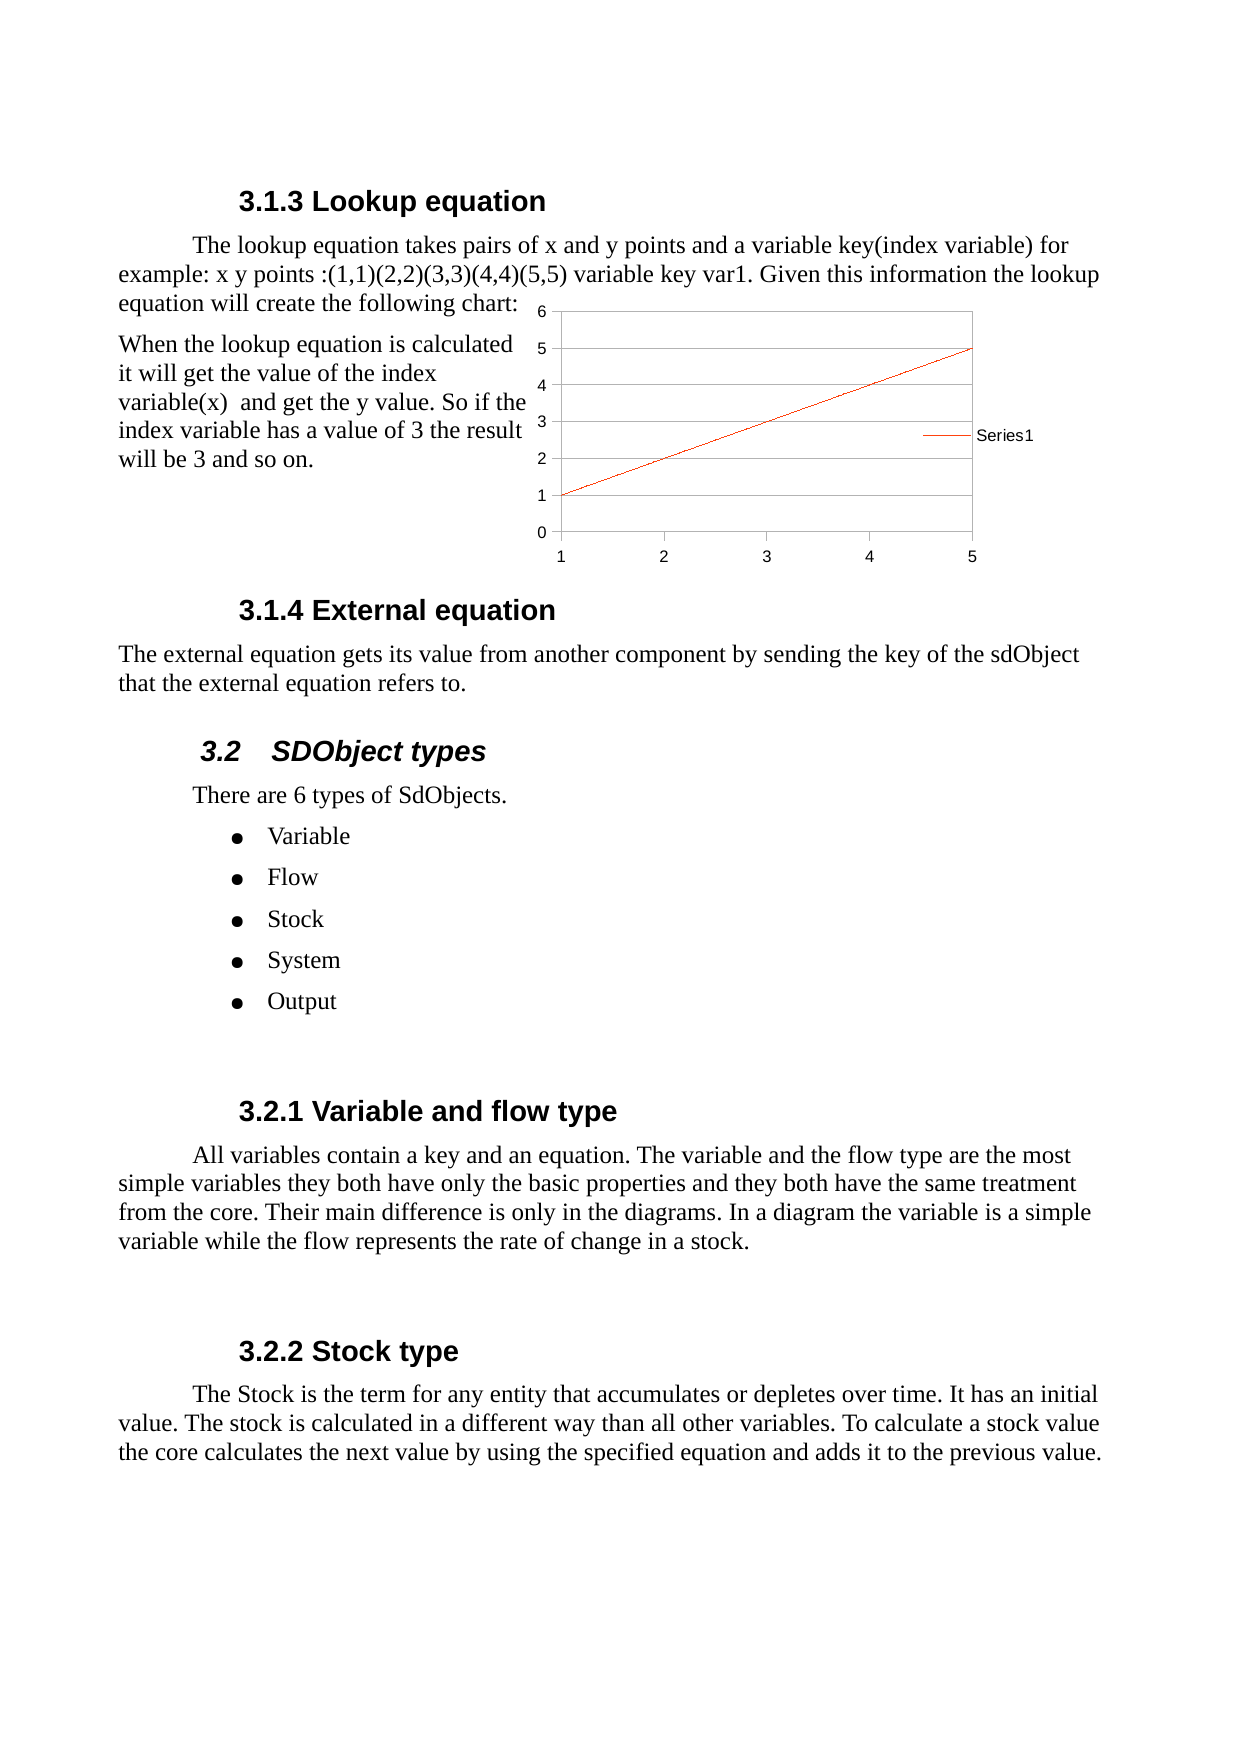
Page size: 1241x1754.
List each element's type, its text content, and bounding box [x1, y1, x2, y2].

text The external equation gets its value from another component by sending the key of the sdObject that the external equation refers to. [118, 639, 1122, 696]
text [1042, 329, 1122, 473]
list Flow [229, 862, 1122, 891]
text The lookup equation takes pairs of x and y points and a variable key(index variable) for example: x y points :(1,1)(2,2)(3,3)(4,4)(5,5) variable key var1. Given this information the lookup equation will create the following chart: [118, 230, 1122, 317]
subtitle Lookup equation [231, 184, 1122, 218]
subtitle Stock type [231, 1333, 1122, 1367]
list Output [229, 986, 1122, 1015]
text When the lookup equation is calculated it will get the value of the index variable(x) and get the y value. So if the index variable has a value of 3 the result will be 3 and so on. [118, 329, 526, 473]
list Stock [229, 904, 1122, 932]
subtitle Variable and flow type [231, 1094, 1122, 1127]
list Variable [229, 821, 1122, 850]
text The Stock is the term for any entity that accumulates or depletes over time. It has an initial value. The stock is calculated in a different way than all other variables. To calculate a stock value the core calculates the next value by using the specified equation and adds it to the previous value. [118, 1379, 1122, 1466]
text All variables contain a key and an equation. The variable and the flow type are the most simple variables they both have only the basic properties and they both have the same treatment from the core. Their main difference is only in the diagrams. In a diagram the variable is a simple variable while the flow represents the rate of change in a stock. [118, 1140, 1122, 1255]
text There are 6 types of SdObjects. [192, 780, 1122, 809]
subtitle External equation [231, 593, 1122, 626]
list System [229, 945, 1122, 974]
subtitle SDObject types [192, 734, 1122, 767]
